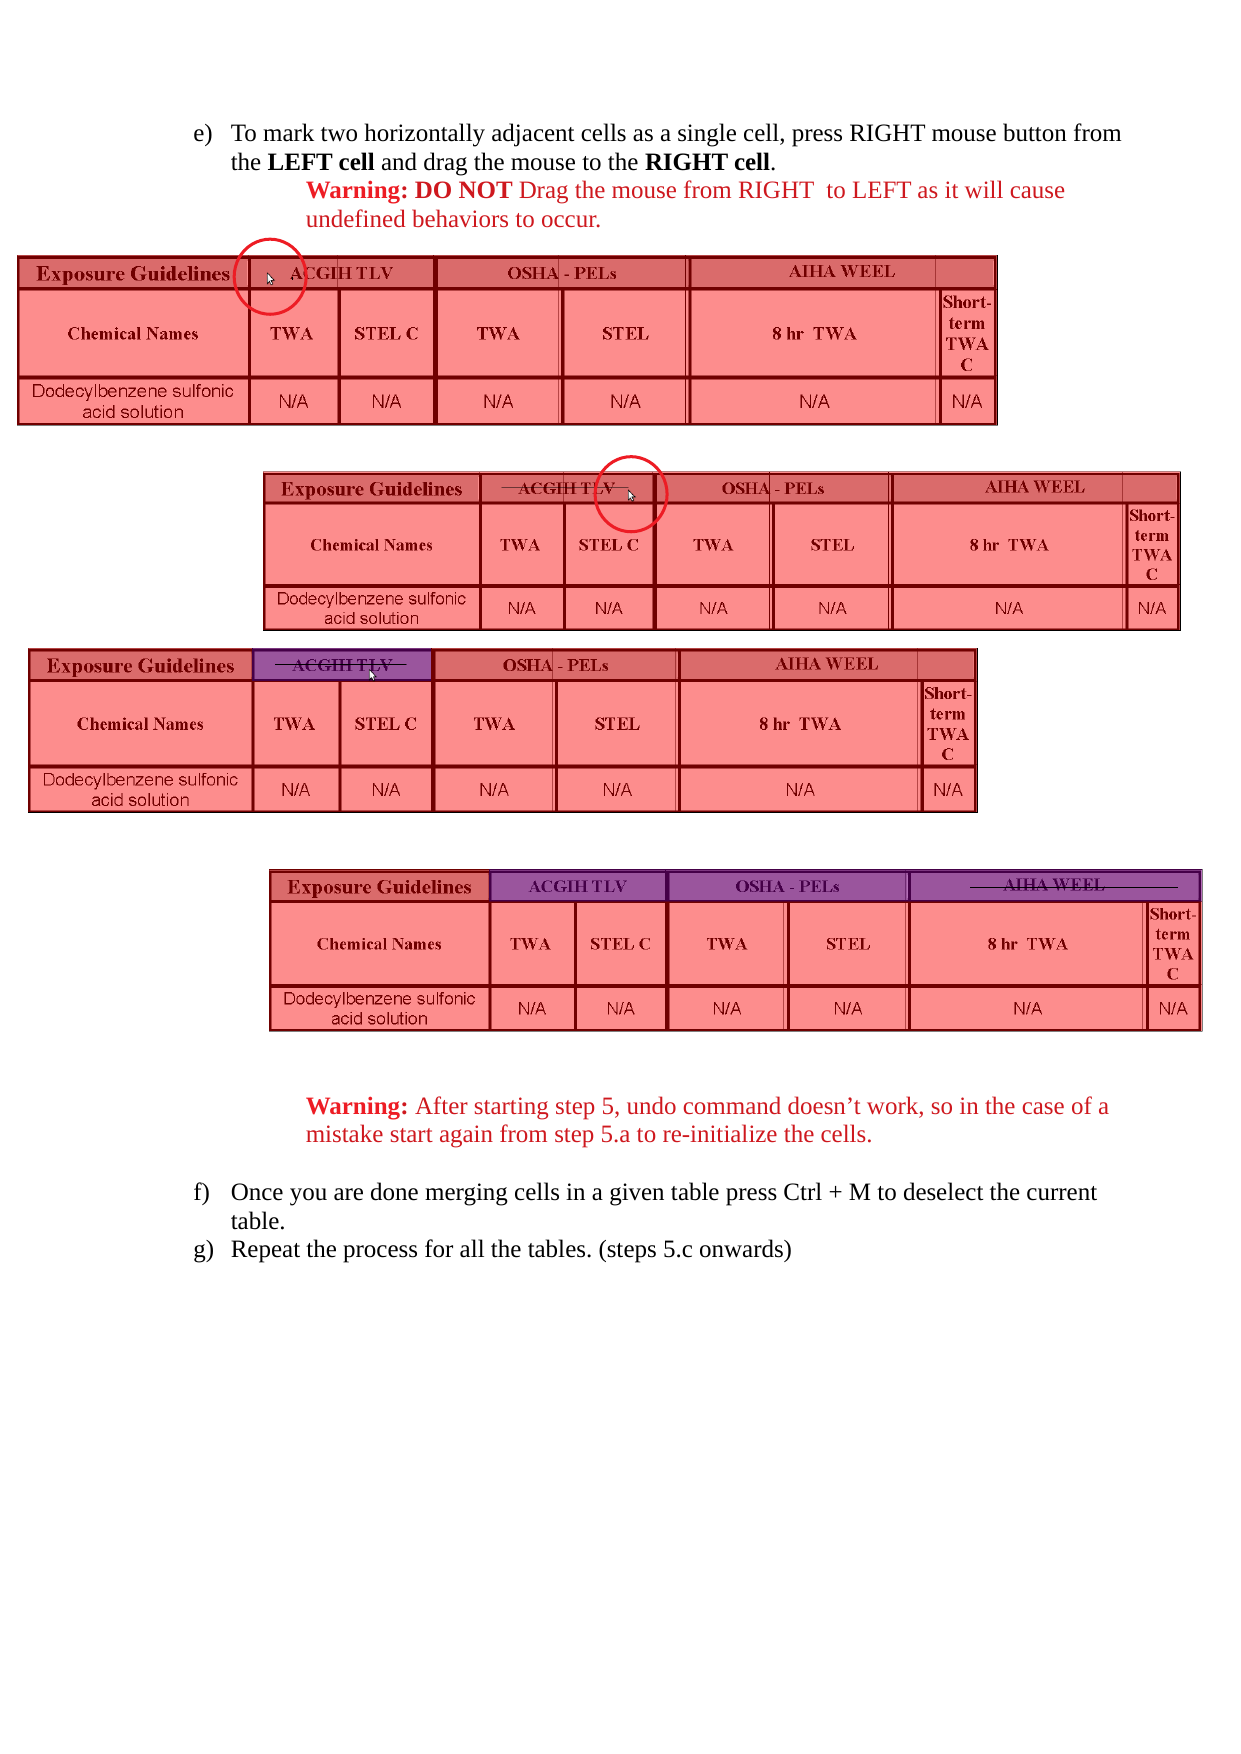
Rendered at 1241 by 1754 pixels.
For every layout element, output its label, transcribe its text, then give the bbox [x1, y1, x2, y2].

picture [15, 673, 983, 815]
picture [251, 496, 1186, 633]
picture [237, 281, 304, 312]
list To mark two horizontally adjacent cells as a single cell, press RIGHT mouse button from the LEFT cell and drag the mouse to the RIGHT cell. [193, 118, 1122, 176]
picture [257, 894, 1208, 1034]
list Once you are done merging cells in a given table press Ctrl + M to deselect the current table. [193, 1177, 1122, 1234]
picture [4, 281, 1003, 428]
picture [597, 496, 665, 530]
list Warning: After starting step 5, undo command doesn’t work, so in the case of a mistake start again from step 5.a to re-initialize the cells. [268, 1091, 1122, 1148]
list Warning: DO NOT Drag the mouse from RIGHT to LEFT as it will cause undefined behaviors to occur. [268, 176, 1122, 233]
list Repeat the process for all the tables. (steps 5.c onwards) [193, 1234, 1122, 1263]
